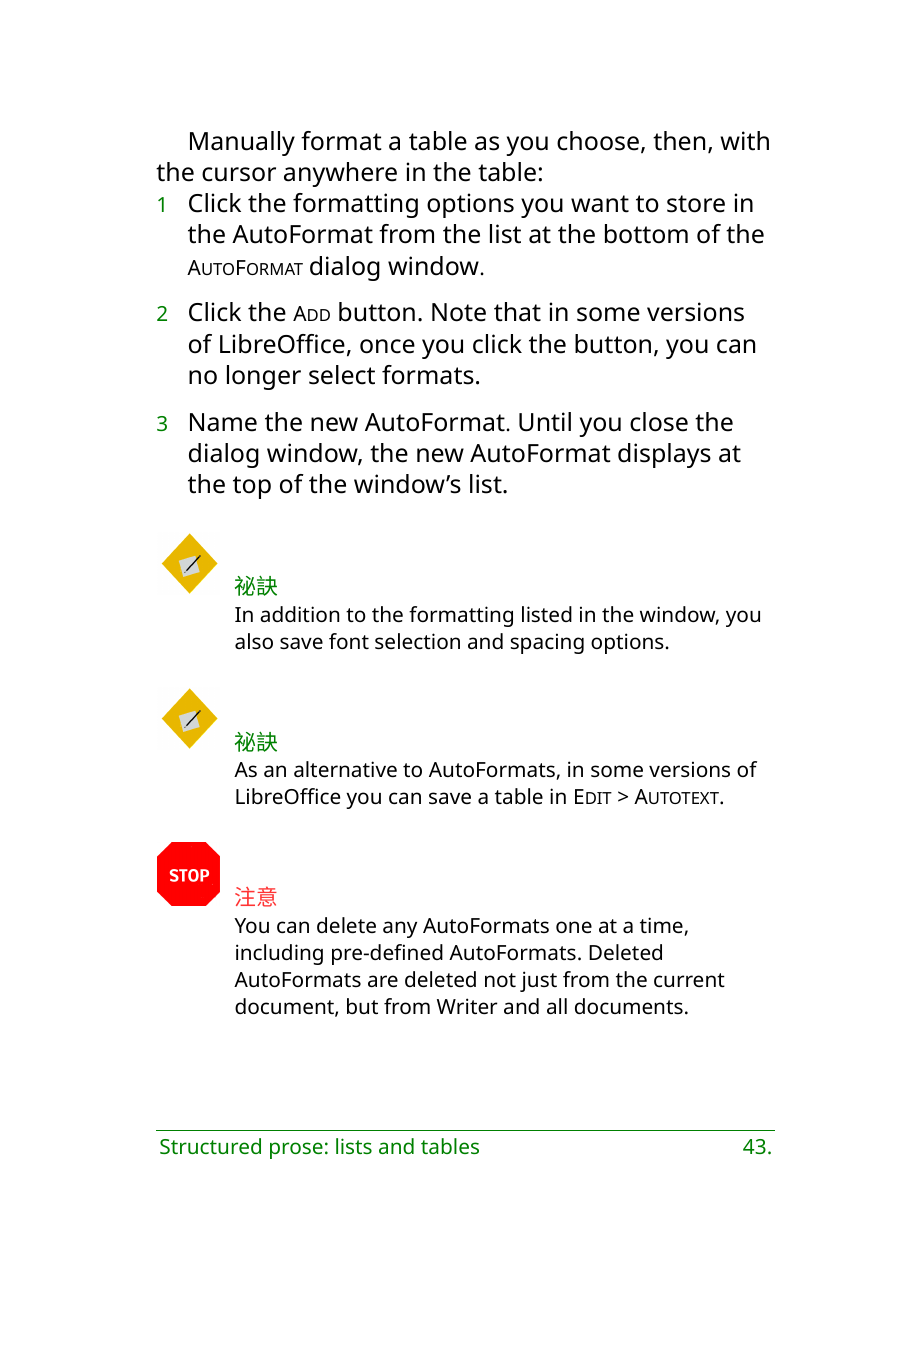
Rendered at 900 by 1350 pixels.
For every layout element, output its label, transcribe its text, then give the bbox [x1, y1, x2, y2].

picture [157, 687, 220, 750]
picture [157, 842, 220, 906]
list 注意 [156, 842, 775, 911]
picture [157, 532, 220, 595]
list 祕訣 [156, 686, 775, 756]
list Name the new AutoFormat. Until you close the dialog window, the new AutoFormat displays at the top of the window’s list. [156, 406, 775, 500]
text In addition to the formatting listed in the window, you also save font selection and spacing options. [234, 601, 775, 655]
list Click the Add button. Note that in some versions of LibreOffice, once you click the button, you can no longer select formats. [156, 297, 775, 391]
list Click the formatting options you want to store in the AutoFormat from the list at the bottom of the AutoFormat dialog window. [156, 187, 775, 281]
text As an alternative to AutoFormats, in some versions of LibreOffice you can save a table in Edit > Autotext. [234, 756, 775, 810]
list 祕訣 [156, 531, 775, 601]
text You can delete any AutoFormats one at a time, including pre-defined AutoFormats. Deleted AutoFormats are deleted not just from the current document, but from Writer and all documents. [234, 911, 775, 1020]
text Manually format a table as you choose, then, with the cursor anywhere in the table: [156, 125, 775, 187]
